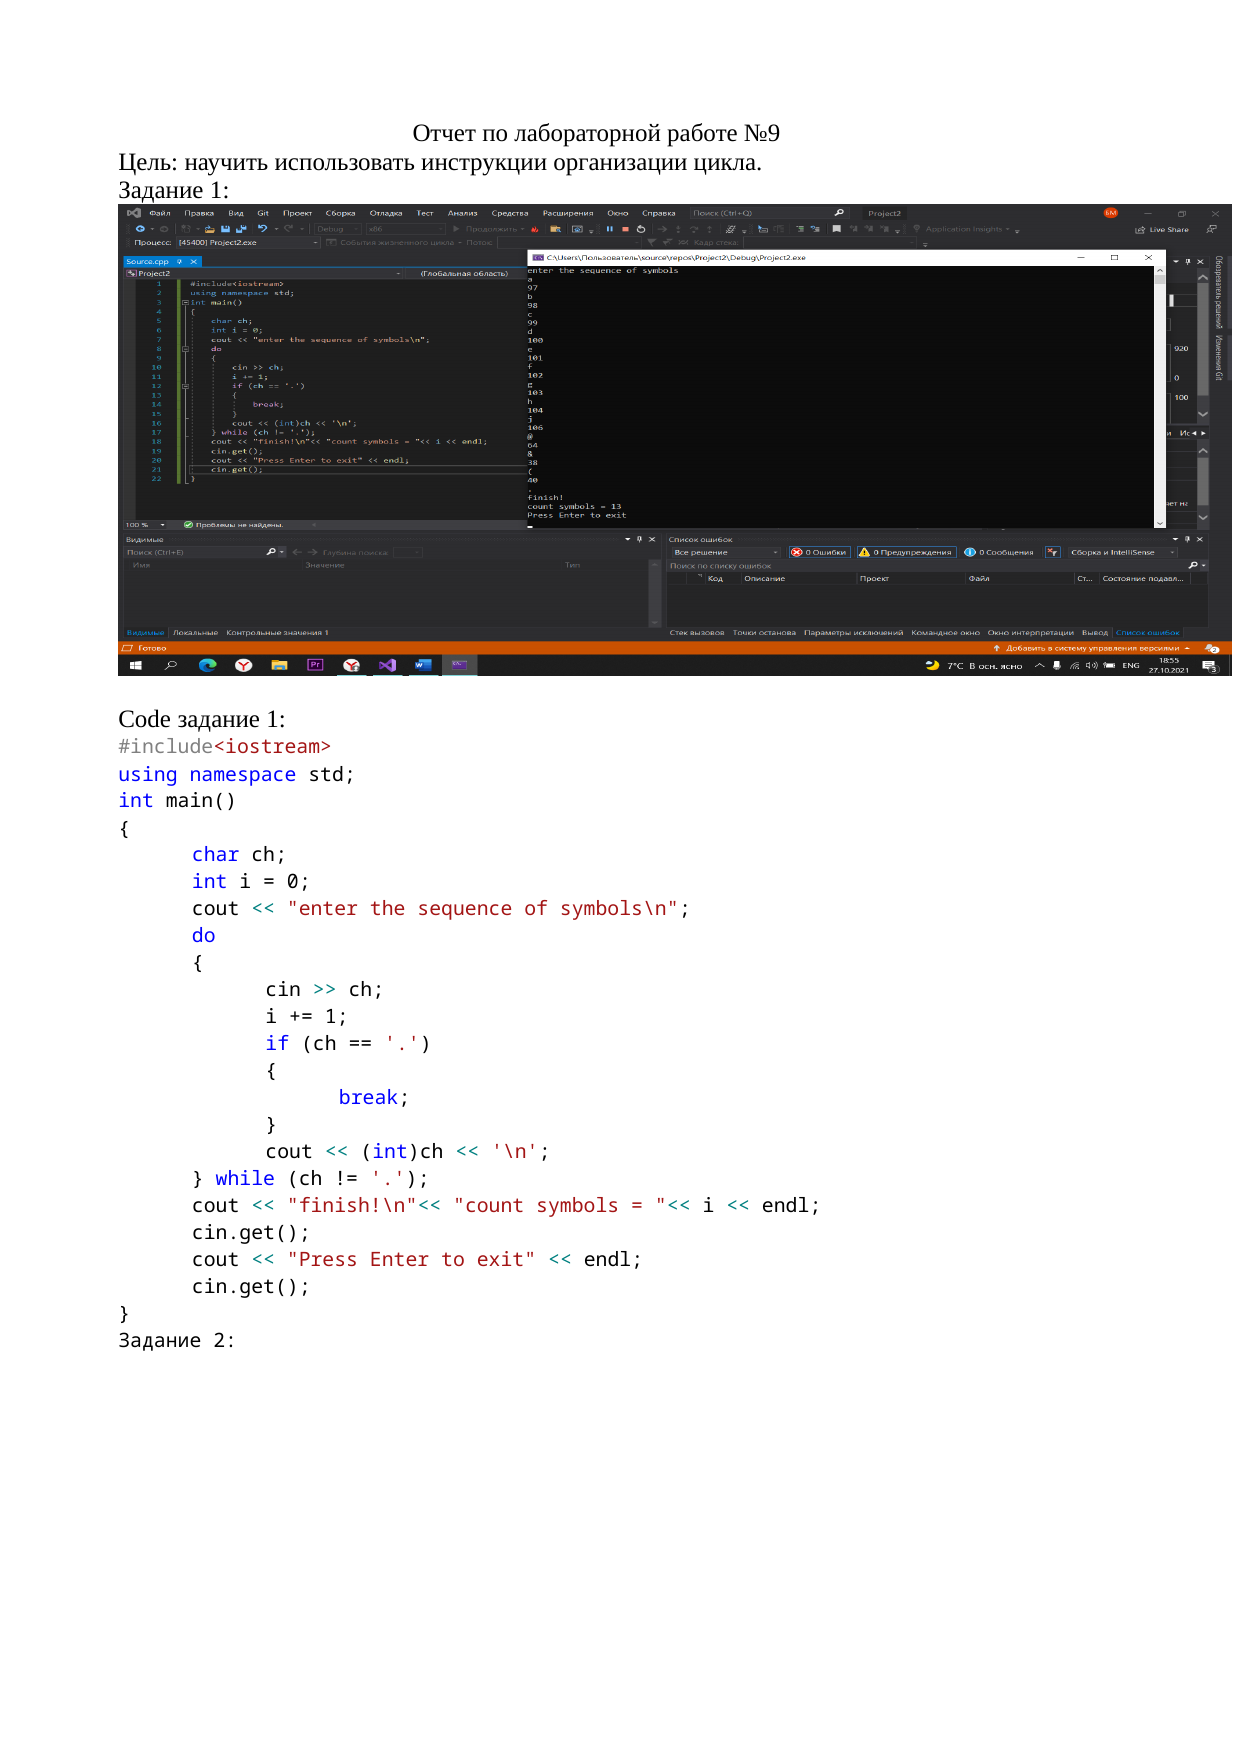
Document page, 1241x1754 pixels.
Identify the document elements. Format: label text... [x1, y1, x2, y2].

text cout << "Press Enter to exit" << endl; [118, 1245, 1122, 1272]
text } while (ch != '.'); [118, 1164, 1122, 1191]
text #include<iostream> [118, 733, 1122, 760]
text } [118, 1299, 1122, 1326]
text Отчет по лабораторной работе №9 [118, 118, 1122, 147]
text Задание 1: [118, 176, 1122, 204]
text cout << (int)ch << '\n'; [118, 1137, 1122, 1164]
text { [118, 949, 1122, 976]
text } [118, 1111, 1122, 1137]
text i += 1; [118, 1003, 1122, 1029]
text cin.get(); [118, 1272, 1122, 1299]
text if (ch == '.') [118, 1029, 1122, 1057]
text do [118, 922, 1122, 949]
text cin.get(); [118, 1218, 1122, 1245]
text break; [118, 1083, 1122, 1111]
text cout << "finish!\n"<< "count symbols = "<< i << endl; [118, 1191, 1122, 1218]
text int main() [118, 787, 1122, 814]
text Задание 2: [118, 1326, 1122, 1353]
text cout << "enter the sequence of symbols\n"; [118, 895, 1122, 922]
text { [118, 814, 1122, 841]
text cin >> ch; [118, 976, 1122, 1003]
text Code задание 1: [118, 704, 1122, 733]
text char ch; [118, 841, 1122, 868]
text int i = 0; [118, 868, 1122, 895]
text Цель: научить использовать инструкции организации цикла. [118, 147, 1122, 176]
text { [118, 1057, 1122, 1083]
text using namespace std; [118, 760, 1122, 787]
